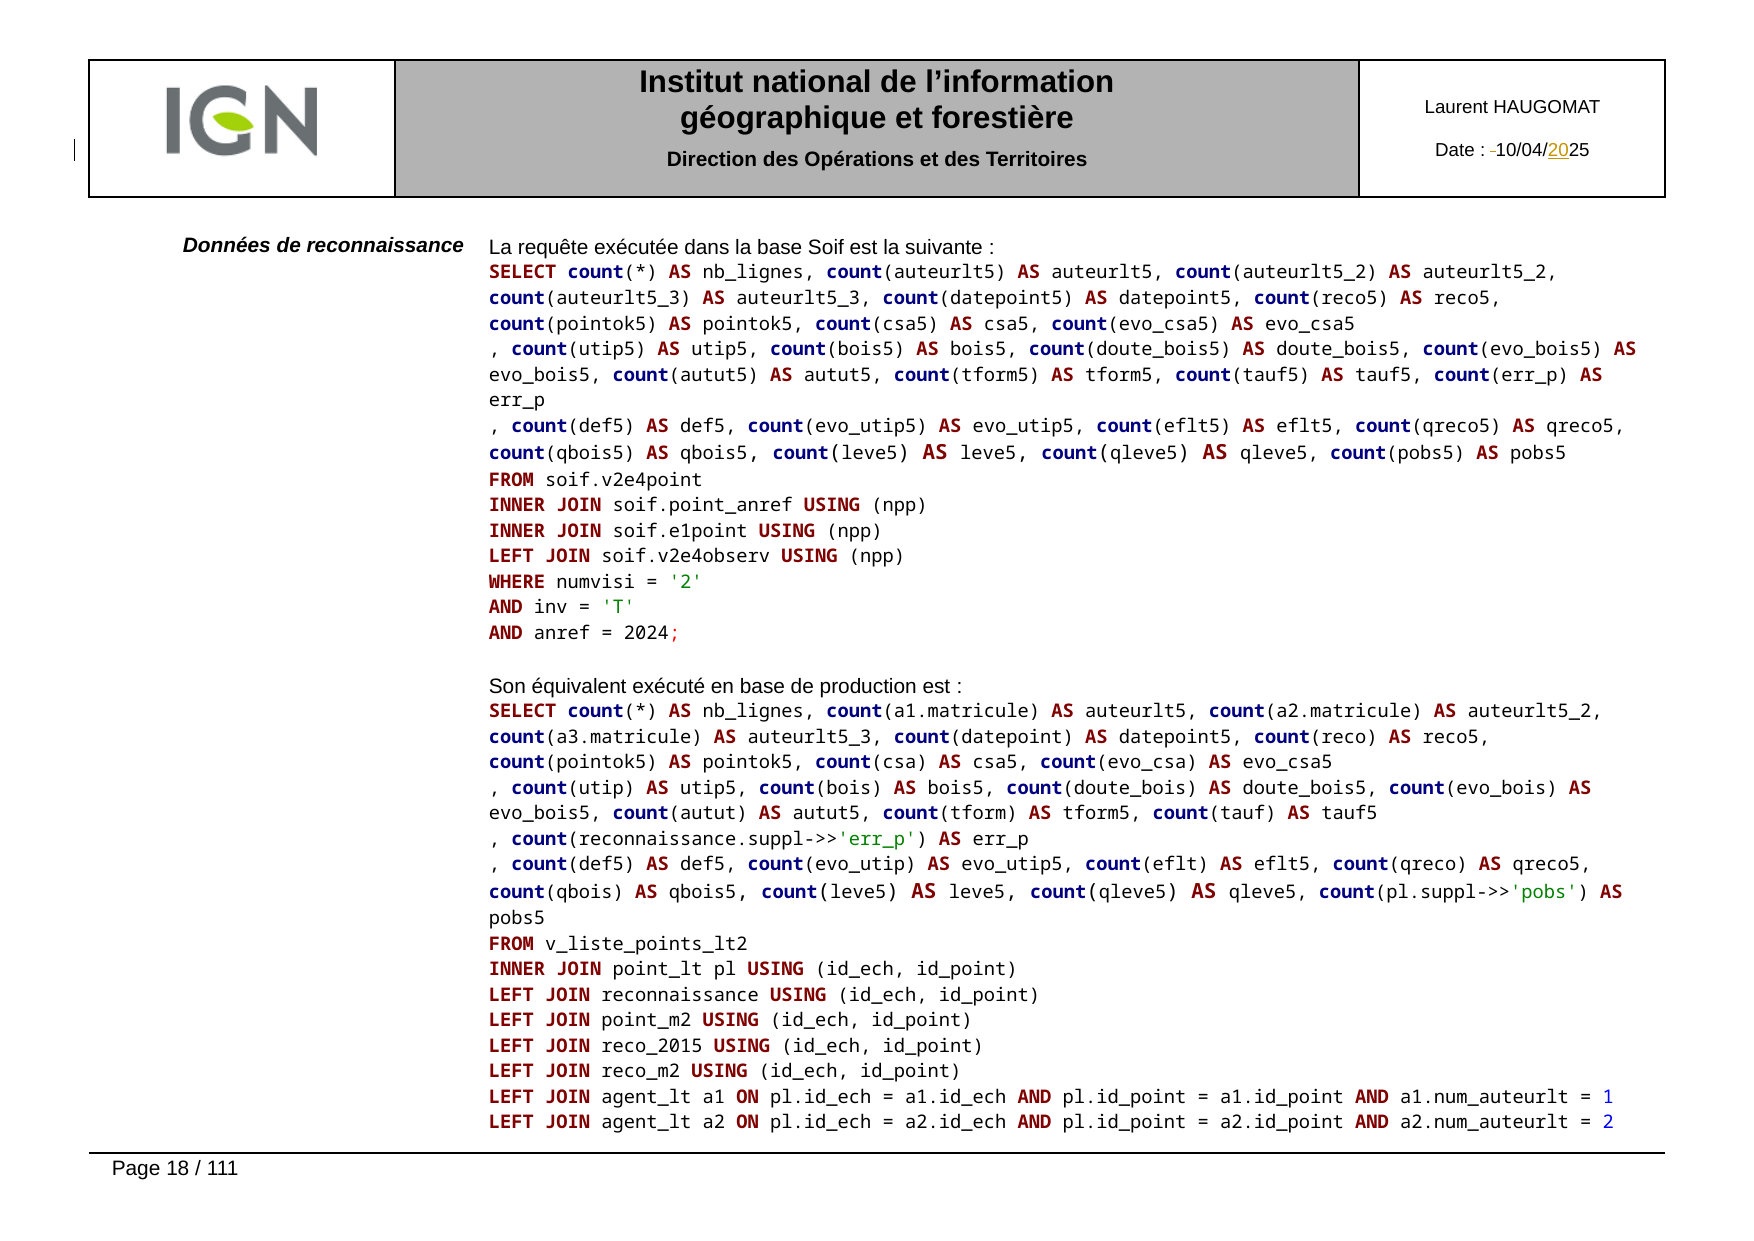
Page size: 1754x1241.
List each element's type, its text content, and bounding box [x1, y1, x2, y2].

table_cell [483, 198, 1665, 231]
table_cell La requête exécutée dans la base Soif est la suivante : SELECT count(*) AS nb_lignes, count(auteurlt5) AS auteurlt5, count(auteurlt5_2) AS auteurlt5_2, count(auteurlt5_3) AS auteurlt5_3, count(datepoint5) AS datepoint5, count(reco5) AS reco5, count(pointok5) AS pointok5, count(csa5) AS csa5, count(evo_csa5) AS evo_csa5 , count(utip5) AS utip5, count(bois5) AS bois5, count(doute_bois5) AS doute_bois5, count(evo_bois5) AS evo_bois5, count(autut5) AS autut5, count(tform5) AS tform5, count(tauf5) AS tauf5, count(err_p) AS err_p , count(def5) AS def5, count(evo_utip5) AS evo_utip5, count(eflt5) AS eflt5, count(qreco5) AS qreco5, count(qbois5) AS qbois5, count(leve5) AS leve5, count(qleve5) AS qleve5, count(pobs5) AS pobs5 FROM soif.v2e4point INNER JOIN soif.point_anref USING (npp) INNER JOIN soif.e1point USING (npp) LEFT JOIN soif.v2e4observ USING (npp) WHERE numvisi = '2' AND inv = 'T' AND anref = 2024; Son équivalent exécuté en base de production est : SELECT count(*) AS nb_lignes, count(a1.matricule) AS auteurlt5, count(a2.matricule) AS auteurlt5_2, count(a3.matricule) AS auteurlt5_3, count(datepoint) AS datepoint5, count(reco) AS reco5, count(pointok5) AS pointok5, count(csa) AS csa5, count(evo_csa) AS evo_csa5 , count(utip) AS utip5, count(bois) AS bois5, count(doute_bois) AS doute_bois5, count(evo_bois) AS evo_bois5, count(autut) AS autut5, count(tform) AS tform5, count(tauf) AS tauf5 , count(reconnaissance.suppl->>'err_p') AS err_p , count(def5) AS def5, count(evo_utip) AS evo_utip5, count(eflt) AS eflt5, count(qreco) AS qreco5, count(qbois) AS qbois5, count(leve5) AS leve5, count(qleve5) AS qleve5, count(pl.suppl->>'pobs') AS pobs5 FROM v_liste_points_lt2 INNER JOIN point_lt pl USING (id_ech, id_point) LEFT JOIN reconnaissance USING (id_ech, id_point) LEFT JOIN point_m2 USING (id_ech, id_point) LEFT JOIN reco_2015 USING (id_ech, id_point) LEFT JOIN reco_m2 USING (id_ech, id_point) LEFT JOIN agent_lt a1 ON pl.id_ech = a1.id_ech AND pl.id_point = a1.id_point AND a1.num_auteurlt = 1 LEFT JOIN agent_lt a2 ON pl.id_ech = a2.id_ech AND pl.id_point = a2.id_point AND a2.num_auteurlt = 2 [483, 231, 1665, 1140]
table_cell [89, 198, 483, 231]
picture [141, 62, 343, 180]
table_cell Données de reconnaissance [89, 231, 483, 1140]
